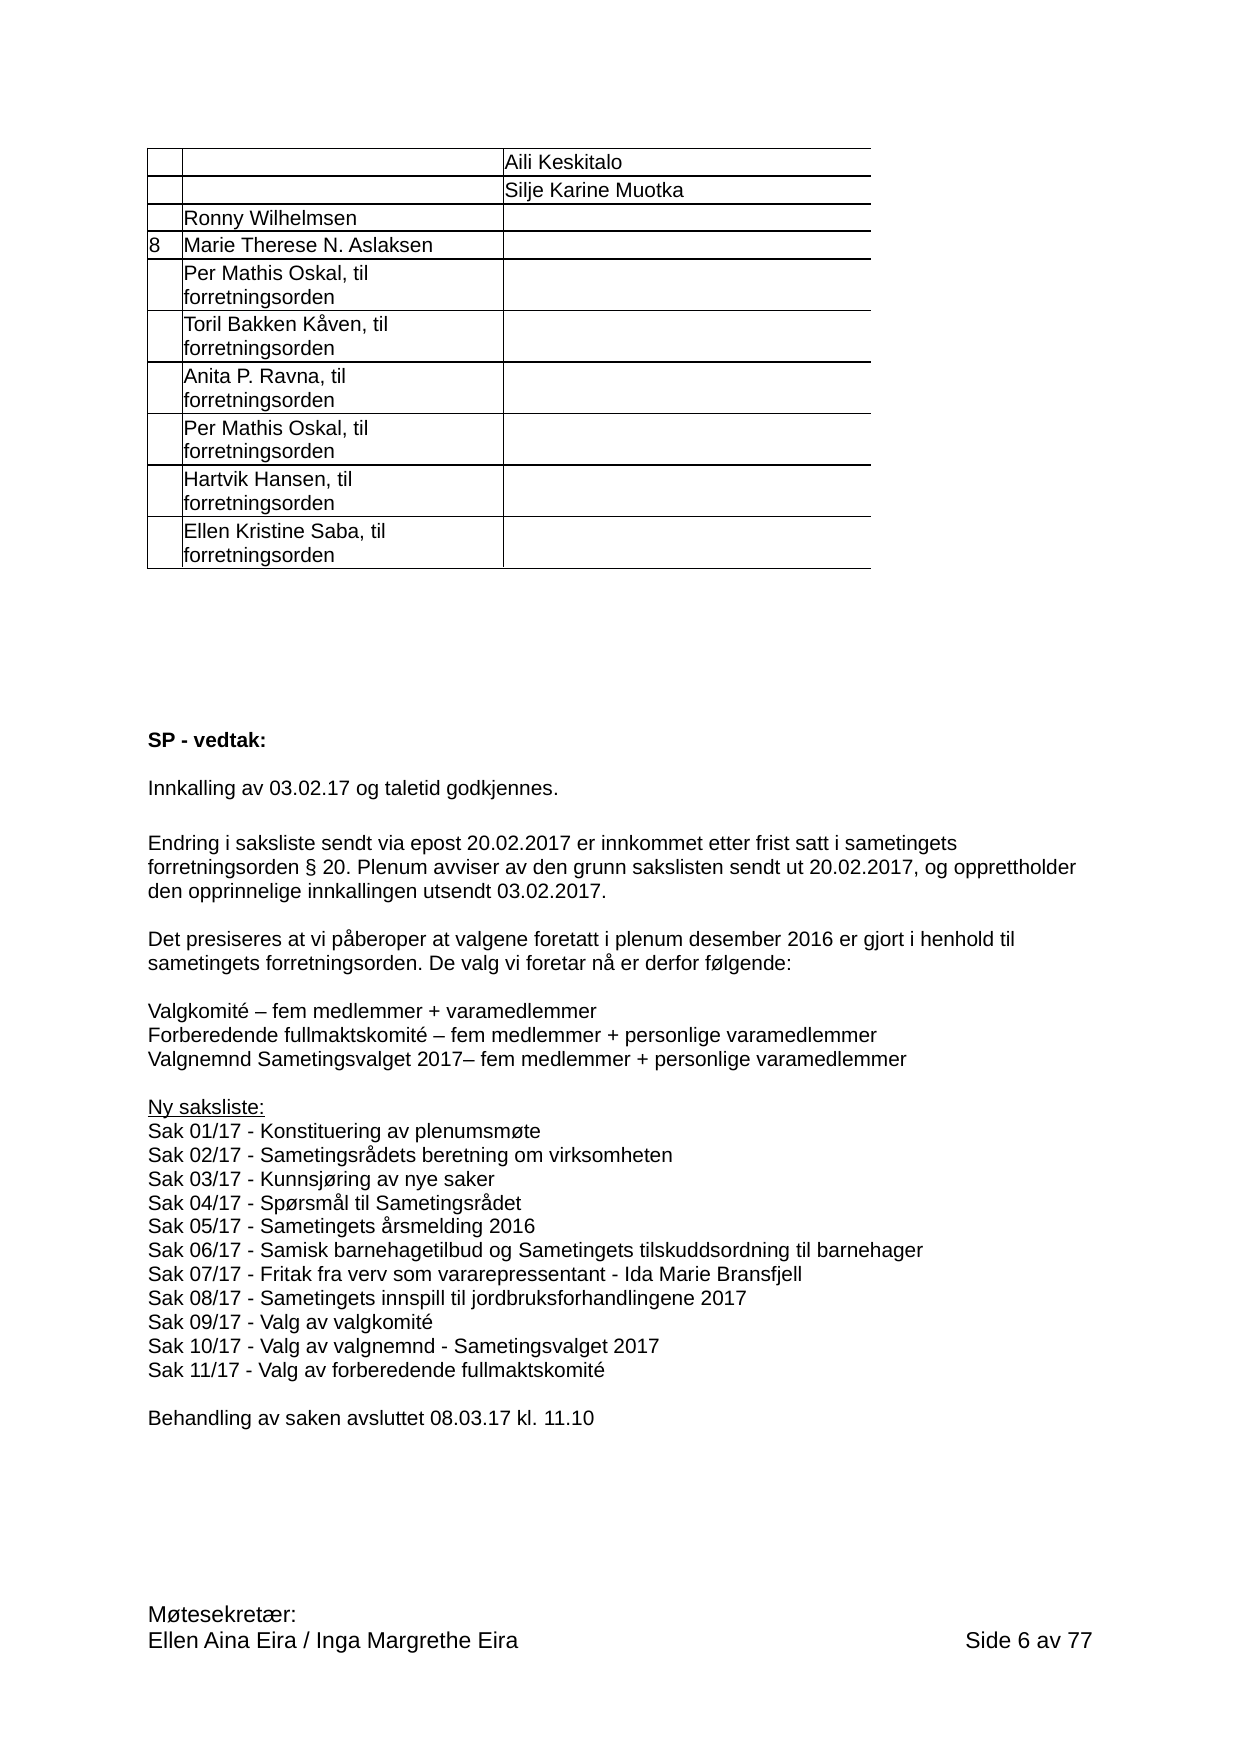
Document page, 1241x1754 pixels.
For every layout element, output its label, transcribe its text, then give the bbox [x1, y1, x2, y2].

table_cell Hartvik Hansen, til forretningsorden [183, 466, 503, 516]
table_cell Ellen Kristine Saba, til forretningsorden [183, 517, 503, 567]
table_cell Marie Therese N. Aslaksen [183, 232, 503, 258]
table_cell [504, 363, 871, 413]
text SP - vedtak: [148, 727, 1093, 751]
table_header [136, 148, 1104, 652]
table_cell [504, 260, 871, 309]
table_cell [148, 311, 182, 361]
table_cell Per Mathis Oskal, til forretningsorden [183, 414, 503, 464]
table_cell 8 [148, 232, 182, 258]
table_cell Anita P. Ravna, til forretningsorden [183, 363, 503, 413]
table_cell Per Mathis Oskal, til forretningsorden [183, 260, 503, 309]
table_cell [148, 260, 182, 309]
table_cell Ronny Wilhelmsen [183, 205, 503, 230]
table_cell Aili Keskitalo [504, 149, 871, 175]
table_cell [148, 517, 182, 567]
table_cell Silje Karine Muotka [504, 177, 871, 203]
table_cell [148, 466, 182, 516]
table_cell [504, 232, 871, 258]
table_cell [148, 149, 182, 175]
table_header Innkalling av 03.02.17 og taletid godkjennes. Endring i saksliste sendt via epost 20.02.2017 er innkommet etter frist satt i sametingets forretningsorden § 20. Plenum avviser av den grunn sakslisten sendt ut 20.02.2017, og opprettholder den opprinnelige innkallingen utsendt 03.02.2017. Det presiseres at vi påberoper at valgene foretatt i plenum desember 2016 er gjort i henhold til sametingets forretningsorden. De valg vi foretar nå er derfor følgende: Valgkomité – fem medlemmer + varamedlemmer Forberedende fullmaktskomité – fem medlemmer + personlige varamedlemmer Valgnemnd Sametingsvalget 2017– fem medlemmer + personlige varamedlemmer Ny saksliste: Sak 01/17 - Konstituering av plenumsmøte Sak 02/17 - Sametingsrådets beretning om virksomheten Sak 03/17 - Kunnsjøring av nye saker Sak 04/17 - Spørsmål til Sametingsrådet Sak 05/17 - Sametingets årsmelding 2016 Sak 06/17 - Samisk barnehagetilbud og Sametingets tilskuddsordning til barnehager Sak 07/17 - Fritak fra verv som vararepressentant - Ida Marie Bransfjell Sak 08/17 - Sametingets innspill til jordbruksforhandlingene 2017 Sak 09/17 - Valg av valgkomité Sak 10/17 - Valg av valgnemnd - Sametingsvalget 2017 Sak 11/17 - Valg av forberedende fullmaktskomité Behandling av saken avsluttet 08.03.17 kl. 11.10 [136, 776, 1104, 1461]
table_cell [148, 414, 182, 464]
table_cell Toril Bakken Kåven, til forretningsorden [183, 311, 503, 361]
table_cell [148, 177, 182, 203]
table_cell [504, 517, 871, 567]
table_cell [504, 466, 871, 516]
table_cell [504, 311, 871, 361]
table_cell [504, 205, 871, 230]
table_cell [148, 363, 182, 413]
table_cell [148, 205, 182, 230]
table_cell [504, 414, 871, 464]
table_cell [183, 149, 503, 175]
table_cell [183, 177, 503, 203]
